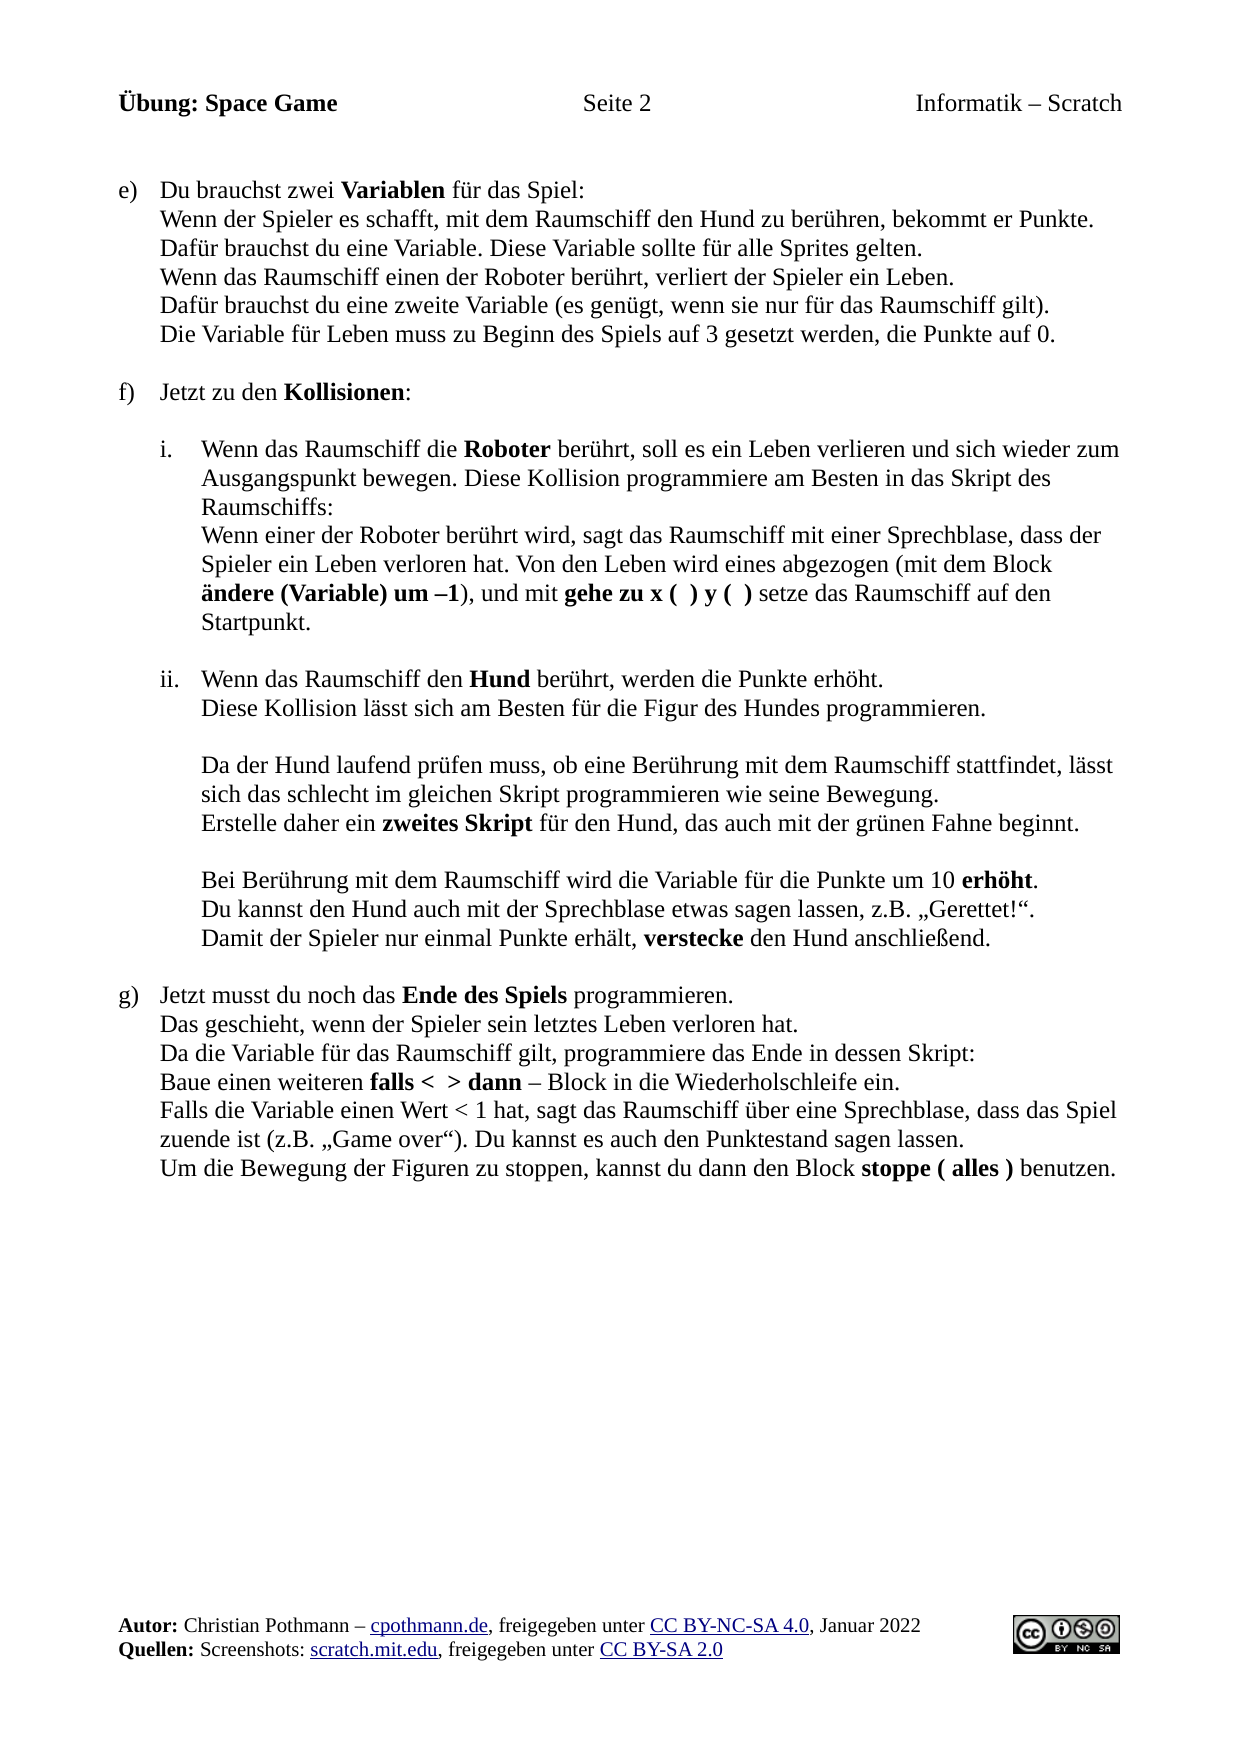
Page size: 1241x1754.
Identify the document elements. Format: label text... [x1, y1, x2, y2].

text Autor: Christian Pothmann – cpothmann.de, freigegeben unter CC BY-NC-SA 4.0, Januar 2022 [118, 1613, 1122, 1637]
list Wenn das Raumschiff die Roboter berührt, soll es ein Leben verlieren und sich wieder zum Ausgangspunkt bewegen. Diese Kollision programmiere am Besten in das Skript des Raumschiffs: Wenn einer der Roboter berührt wird, sagt das Raumschiff mit einer Sprechblase, dass der Spieler ein Leben verloren hat. Von den Leben wird eines abgezogen (mit dem Block ändere (Variable) um –1), und mit gehe zu x ( ) y ( ) setze das Raumschiff auf den Startpunkt. [159, 434, 1122, 636]
text Quellen: Screenshots: scratch.mit.edu, freigegeben unter CC BY-SA 2.0 [118, 1637, 1122, 1661]
list Wenn das Raumschiff den Hund berührt, werden die Punkte erhöht. Diese Kollision lässt sich am Besten für die Figur des Hundes programmieren. Da der Hund laufend prüfen muss, ob eine Berührung mit dem Raumschiff stattfindet, lässt sich das schlecht im gleichen Skript programmieren wie seine Bewegung. Erstelle daher ein zweites Skript für den Hund, das auch mit der grünen Fahne beginnt. Bei Berührung mit dem Raumschiff wird die Variable für die Punkte um 10 erhöht. Du kannst den Hund auch mit der Sprechblase etwas sagen lassen, z.B. „Gerettet!“. Damit der Spieler nur einmal Punkte erhält, verstecke den Hund anschließend. [159, 664, 1122, 952]
list Jetzt musst du noch das Ende des Spiels programmieren. Das geschieht, wenn der Spieler sein letztes Leben verloren hat. Da die Variable für das Raumschiff gilt, programmiere das Ende in dessen Skript: Baue einen weiteren falls < > dann – Block in die Wiederholschleife ein. Falls die Variable einen Wert < 1 hat, sagt das Raumschiff über eine Sprechblase, dass das Spiel zuende ist (z.B. „Game over“). Du kannst es auch den Punktestand sagen lassen. Um die Bewegung der Figuren zu stoppen, kannst du dann den Block stoppe ( alles ) benutzen. [118, 981, 1122, 1182]
picture [1013, 1615, 1120, 1654]
list Jetzt zu den Kollisionen: [118, 377, 1122, 406]
list Du brauchst zwei Variablen für das Spiel: Wenn der Spieler es schafft, mit dem Raumschiff den Hund zu berühren, bekommt er Punkte. Dafür brauchst du eine Variable. Diese Variable sollte für alle Sprites gelten. Wenn das Raumschiff einen der Roboter berührt, verliert der Spieler ein Leben. Dafür brauchst du eine zweite Variable (es genügt, wenn sie nur für das Raumschiff gilt). Die Variable für Leben muss zu Beginn des Spiels auf 3 gesetzt werden, die Punkte auf 0. [118, 176, 1122, 348]
